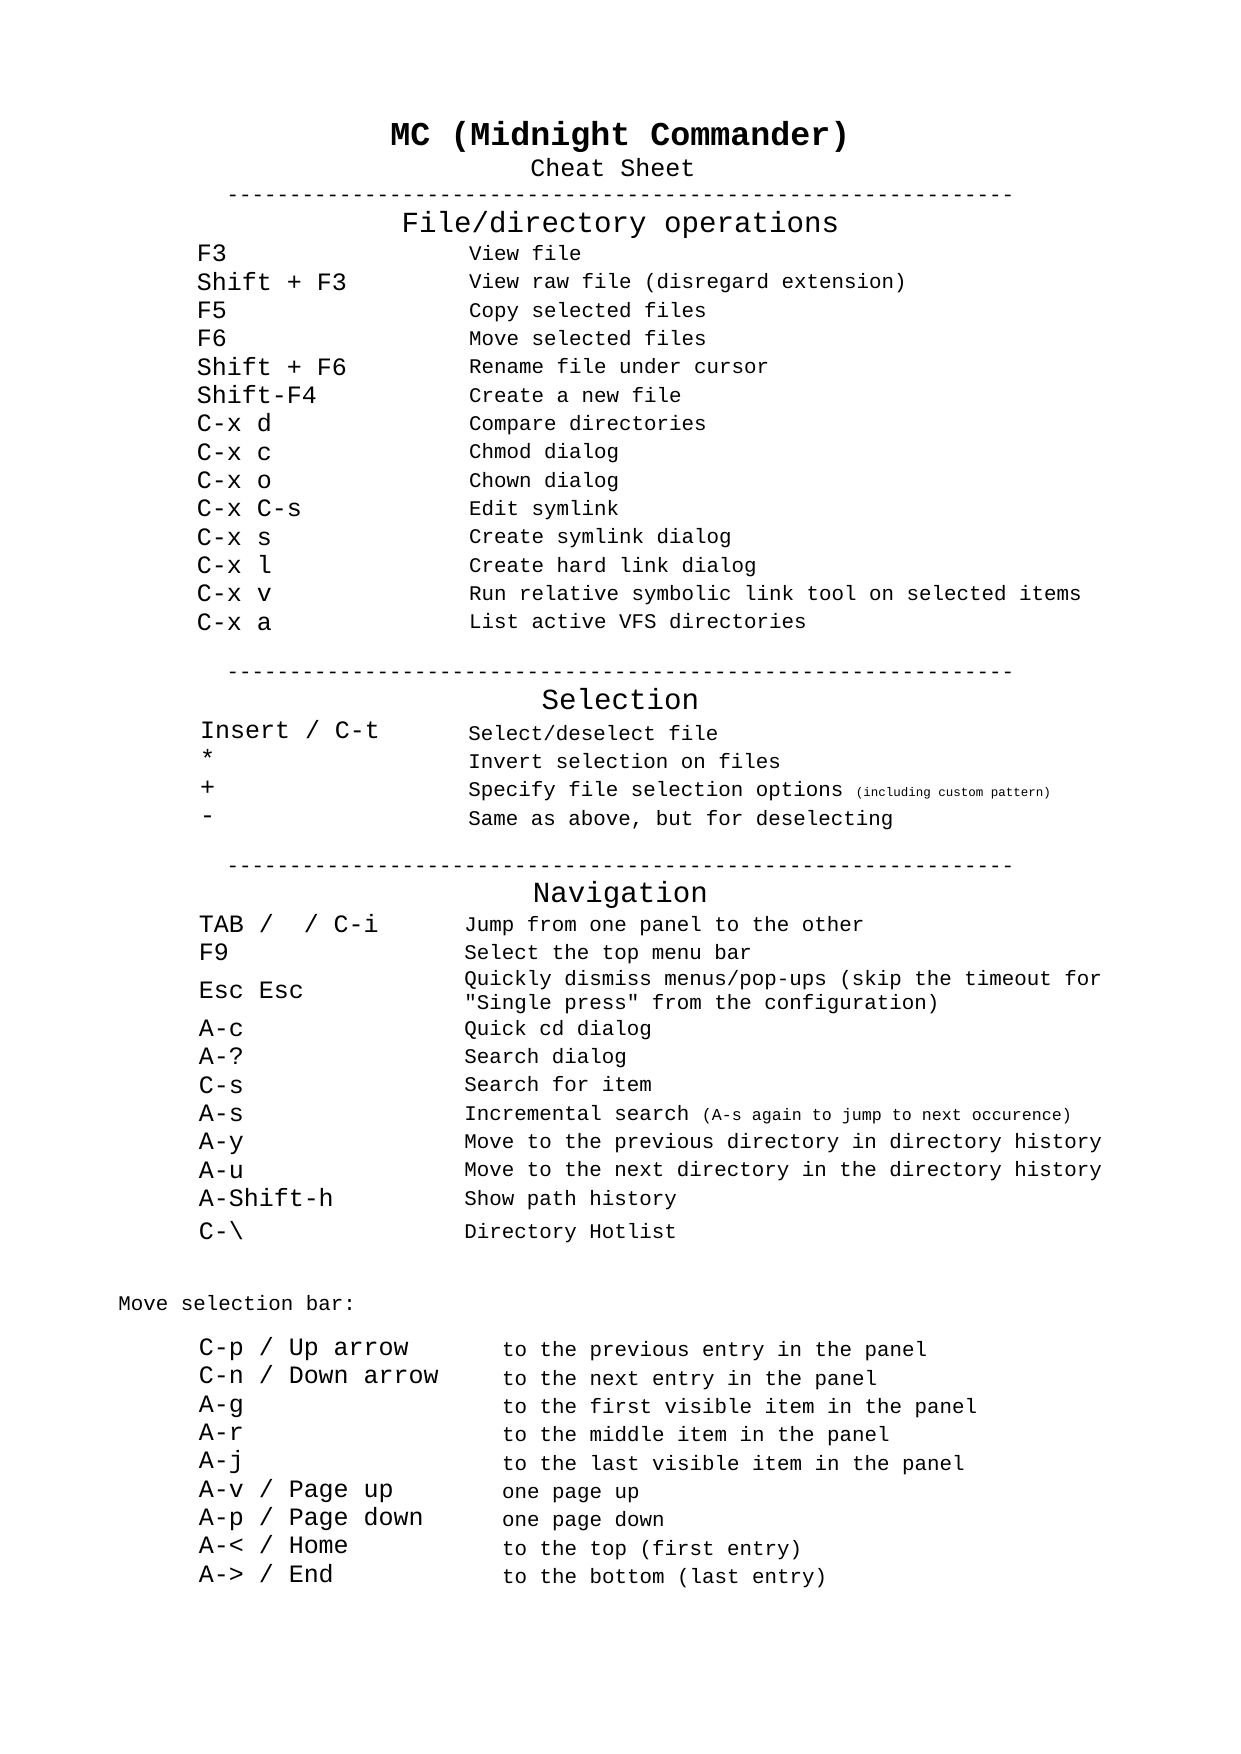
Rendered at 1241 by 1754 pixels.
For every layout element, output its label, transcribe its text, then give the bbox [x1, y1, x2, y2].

table_cell C-x d [197, 411, 469, 439]
table_cell Directory Hotlist [461, 1214, 1118, 1251]
table_cell A-p / Page down [195, 1505, 499, 1533]
table_cell + [197, 775, 465, 803]
table_cell Create symlink dialog [469, 524, 1122, 553]
text Navigation [118, 878, 1122, 912]
table_cell Same as above, but for deselecting [465, 803, 1118, 831]
table_cell C-x o [197, 468, 469, 496]
table_cell to the last visible item in the panel [499, 1448, 1118, 1476]
table_cell List active VFS directories [469, 609, 1122, 638]
table_cell Select the top menu bar [461, 940, 1118, 968]
text --------------------------------------------------------------- [118, 184, 1122, 208]
table_header Select/deselect file [465, 718, 1118, 746]
table_cell A-c [195, 1016, 461, 1044]
table_cell Move to the previous directory in directory history [461, 1129, 1118, 1157]
table_cell to the top (first entry) [499, 1533, 1118, 1561]
text --------------------------------------------------------------- [118, 661, 1122, 685]
table_cell to the first visible item in the panel [499, 1391, 1118, 1420]
table_cell Quick cd dialog [461, 1016, 1118, 1044]
table_cell Search dialog [461, 1044, 1118, 1072]
table_cell C-x C-s [197, 496, 469, 524]
text Selection [118, 685, 1122, 718]
table_cell Search for item [461, 1072, 1118, 1101]
table_header F3 [197, 241, 469, 269]
table_header C-p / Up arrow [195, 1335, 499, 1363]
table_cell C-x v [197, 581, 469, 609]
table_cell A-Shift-h [195, 1186, 461, 1214]
table_cell F6 [197, 326, 469, 354]
table_cell C-x l [197, 553, 469, 581]
table_cell C-n / Down arrow [195, 1363, 499, 1391]
table_cell C-\ [195, 1214, 461, 1251]
table_cell A-s [195, 1101, 461, 1129]
table_cell Copy selected files [469, 298, 1122, 326]
table_cell F5 [197, 298, 469, 326]
table_cell Show path history [461, 1186, 1118, 1214]
table_cell Move selected files [469, 326, 1122, 354]
table_header to the previous entry in the panel [499, 1335, 1118, 1363]
text Move selection bar: [118, 1293, 1122, 1317]
table_cell one page down [499, 1505, 1118, 1533]
table_cell one page up [499, 1476, 1118, 1505]
text --------------------------------------------------------------- [118, 855, 1122, 878]
table_cell Chmod dialog [469, 439, 1122, 468]
table_cell Create a new file [469, 383, 1122, 411]
table_cell C-x s [197, 524, 469, 553]
table_cell Esc Esc [195, 968, 461, 1016]
table_cell C-x c [197, 439, 469, 468]
text MC (Midnight Commander) [118, 118, 1122, 156]
table_cell Compare directories [469, 411, 1122, 439]
table_header Jump from one panel to the other [461, 912, 1118, 940]
table_cell A-u [195, 1157, 461, 1186]
table_cell A-j [195, 1448, 499, 1476]
table_cell A-< / Home [195, 1533, 499, 1561]
table_header View file [469, 241, 1122, 269]
table_cell * [197, 746, 465, 774]
table_cell C-x a [197, 609, 469, 638]
table_cell A-r [195, 1420, 499, 1448]
table_cell to the bottom (last entry) [499, 1561, 1118, 1590]
table_cell Run relative symbolic link tool on selected items [469, 581, 1122, 609]
table_header TAB / / C-i [195, 912, 461, 940]
table_cell A-v / Page up [195, 1476, 499, 1505]
table_cell A-g [195, 1391, 499, 1420]
table_cell Incremental search (A-s again to jump to next occurence) [461, 1101, 1118, 1129]
table_cell Rename file under cursor [469, 354, 1122, 383]
table_cell Shift + F3 [197, 269, 469, 298]
table_cell A-? [195, 1044, 461, 1072]
table_cell Create hard link dialog [469, 553, 1122, 581]
table_cell A-> / End [195, 1561, 499, 1590]
table_cell Move to the next directory in the directory history [461, 1157, 1118, 1186]
table_cell - [197, 803, 465, 831]
table_cell to the middle item in the panel [499, 1420, 1118, 1448]
text Cheat Sheet [118, 156, 1122, 184]
table_cell Edit symlink [469, 496, 1122, 524]
table_cell Quickly dismiss menus/pop-ups (skip the timeout for "Single press" from the configuration) [461, 968, 1118, 1016]
text File/directory operations [118, 208, 1122, 241]
table_cell Chown dialog [469, 468, 1122, 496]
table_cell C-s [195, 1072, 461, 1101]
table_cell Specify file selection options (including custom pattern) [465, 775, 1118, 803]
table_cell Invert selection on files [465, 746, 1118, 774]
table_cell A-y [195, 1129, 461, 1157]
table_cell to the next entry in the panel [499, 1363, 1118, 1391]
table_cell View raw file (disregard extension) [469, 269, 1122, 298]
table_cell Shift-F4 [197, 383, 469, 411]
table_header Insert / C-t [197, 718, 465, 746]
table_cell Shift + F6 [197, 354, 469, 383]
table_cell F9 [195, 940, 461, 968]
